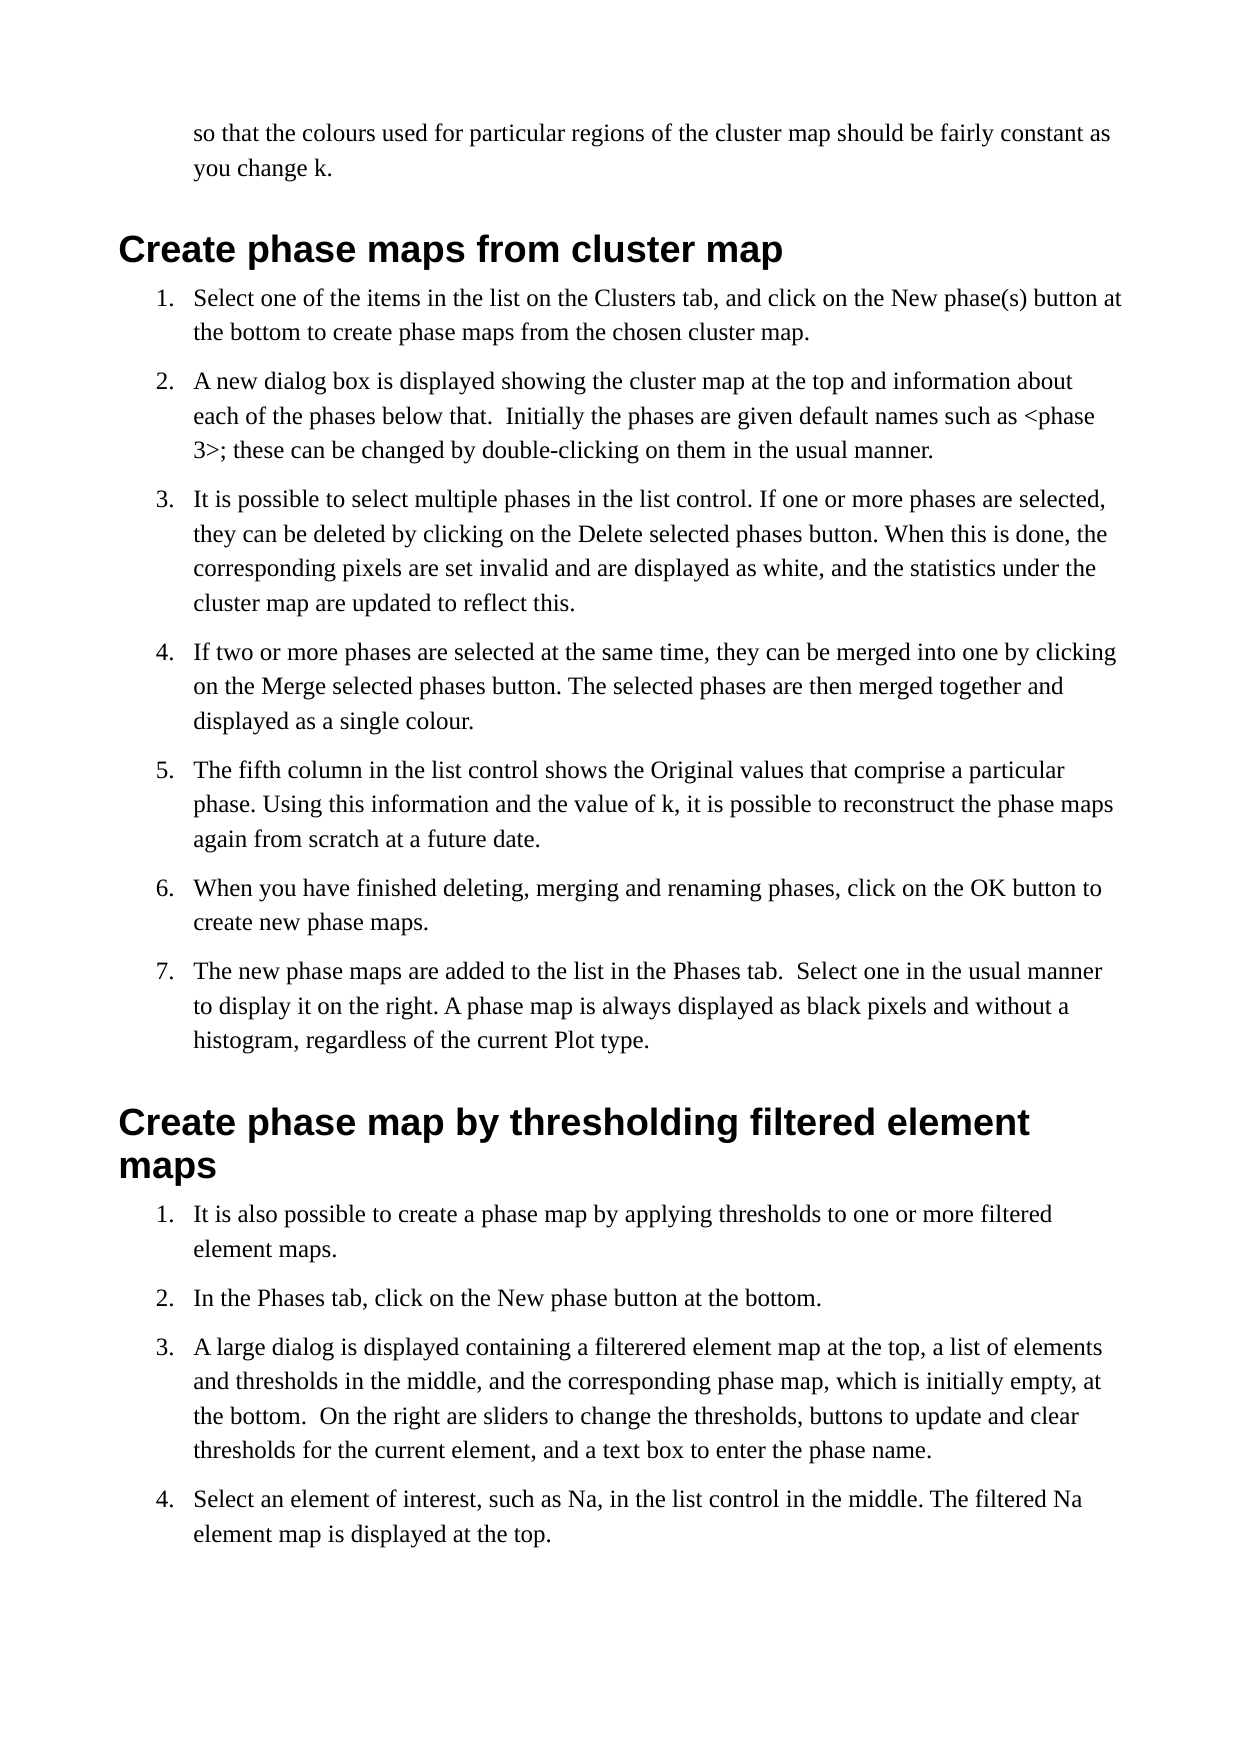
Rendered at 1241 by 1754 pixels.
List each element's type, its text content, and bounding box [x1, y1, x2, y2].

list A large dialog is displayed containing a filterered element map at the top, a list of elements and thresholds in the middle, and the corresponding phase map, which is initially empty, at the bottom. On the right are sliders to change the thresholds, buttons to update and clear thresholds for the current element, and a text box to enter the phase name. [156, 1332, 1122, 1464]
list If two or more phases are selected at the same time, they can be merged into one by clicking on the Merge selected phases button. The selected phases are then merged together and displayed as a single colour. [156, 637, 1122, 734]
subtitle Create phase maps from cluster map [118, 227, 1122, 270]
list It is also possible to create a phase map by applying thresholds to one or more filtered element maps. [156, 1199, 1122, 1262]
list so that the colours used for particular regions of the cluster map should be fairly constant as you change k. [156, 118, 1122, 181]
list The fifth column in the list control shows the Original values that comprise a particular phase. Using this information and the value of k, it is possible to reconstruct the phase maps again from scratch at a future date. [156, 755, 1122, 853]
list In the Phases tab, click on the New phase button at the bottom. [156, 1283, 1122, 1312]
list When you have finished deleting, merging and renaming phases, click on the OK button to create new phase maps. [156, 873, 1122, 936]
list A new dialog box is displayed showing the cluster map at the top and information about each of the phases below that. Initially the phases are given default names such as <phase 3>; these can be changed by double-clicking on them in the usual manner. [156, 366, 1122, 464]
list The new phase maps are added to the list in the Phases tab. Select one in the usual manner to display it on the right. A phase map is always displayed as black pixels and without a histogram, regardless of the current Plot type. [156, 956, 1122, 1054]
subtitle Create phase map by thresholding filtered element maps [118, 1099, 1122, 1187]
list Select one of the items in the list on the Clusters tab, and click on the New phase(s) button at the bottom to create phase maps from the chosen cluster map. [156, 283, 1122, 346]
list It is possible to select multiple phases in the list control. If one or more phases are selected, they can be deleted by clicking on the Delete selected phases button. When this is done, the corresponding pixels are set invalid and are displayed as white, and the statistics under the cluster map are updated to reflect this. [156, 484, 1122, 617]
list Select an element of interest, such as Na, in the list control in the middle. The filtered Na element map is displayed at the top. [156, 1484, 1122, 1548]
